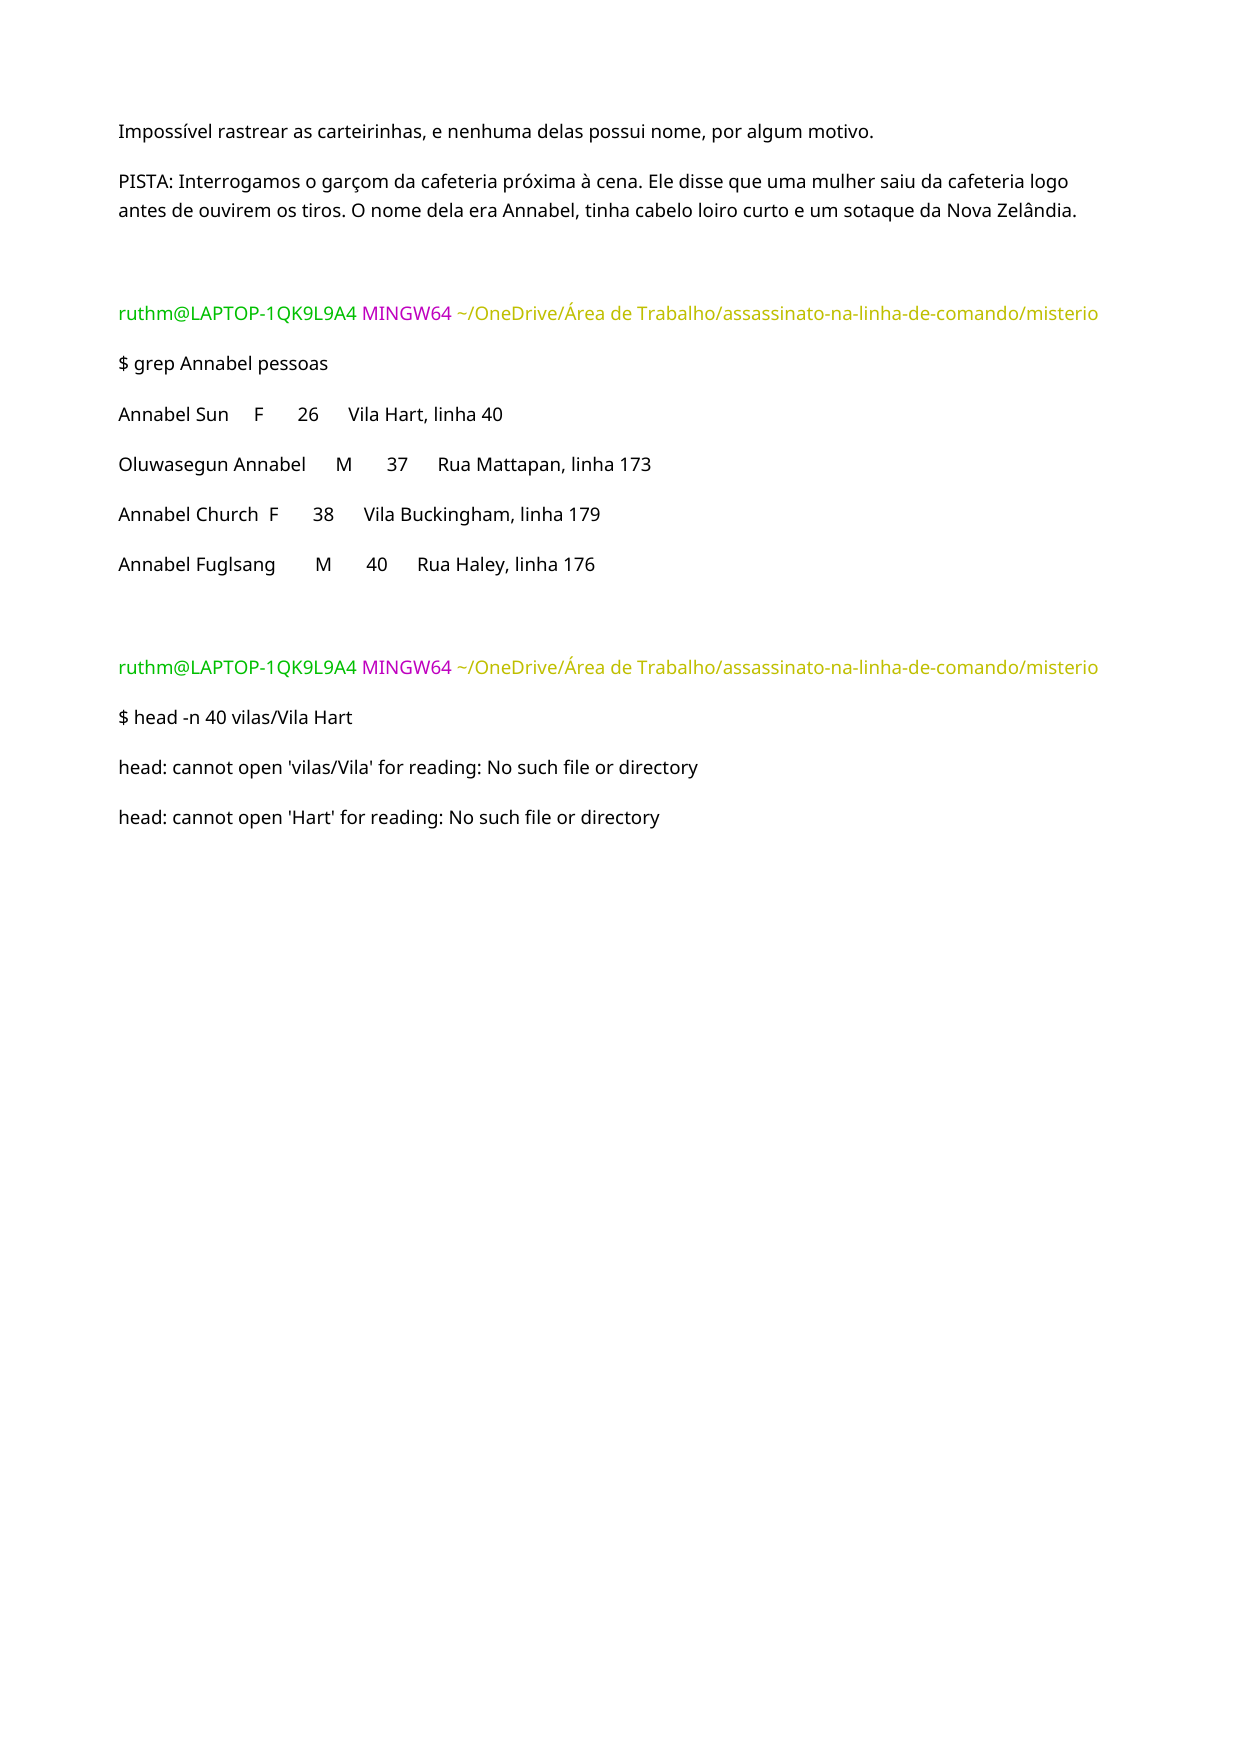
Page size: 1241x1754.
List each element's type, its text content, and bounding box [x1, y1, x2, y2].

text head: cannot open 'Hart' for reading: No such file or directory [118, 804, 1122, 830]
text head: cannot open 'vilas/Vila' for reading: No such file or directory [118, 754, 1122, 780]
text $ head -n 40 vilas/Vila Hart [118, 704, 1122, 730]
text Annabel Fuglsang M 40 Rua Haley, linha 176 [118, 551, 1122, 577]
text PISTA: Interrogamos o garçom da cafeteria próxima à cena. Ele disse que uma mulher saiu da cafeteria logo antes de ouvirem os tiros. O nome dela era Annabel, tinha cabelo loiro curto e um sotaque da Nova Zelândia. [118, 168, 1122, 223]
text Annabel Church F 38 Vila Buckingham, linha 179 [118, 501, 1122, 527]
text Impossível rastrear as carteirinhas, e nenhuma delas possui nome, por algum motivo. [118, 118, 1122, 144]
text Oluwasegun Annabel M 37 Rua Mattapan, linha 173 [118, 451, 1122, 476]
text $ grep Annabel pessoas [118, 351, 1122, 376]
text ruthm@LAPTOP-1QK9L9A4 MINGW64 ~/OneDrive/Área de Trabalho/assassinato-na-linha-de-comando/misterio [118, 654, 1122, 680]
text Annabel Sun F 26 Vila Hart, linha 40 [118, 401, 1122, 426]
text ruthm@LAPTOP-1QK9L9A4 MINGW64 ~/OneDrive/Área de Trabalho/assassinato-na-linha-de-comando/misterio [118, 301, 1122, 326]
